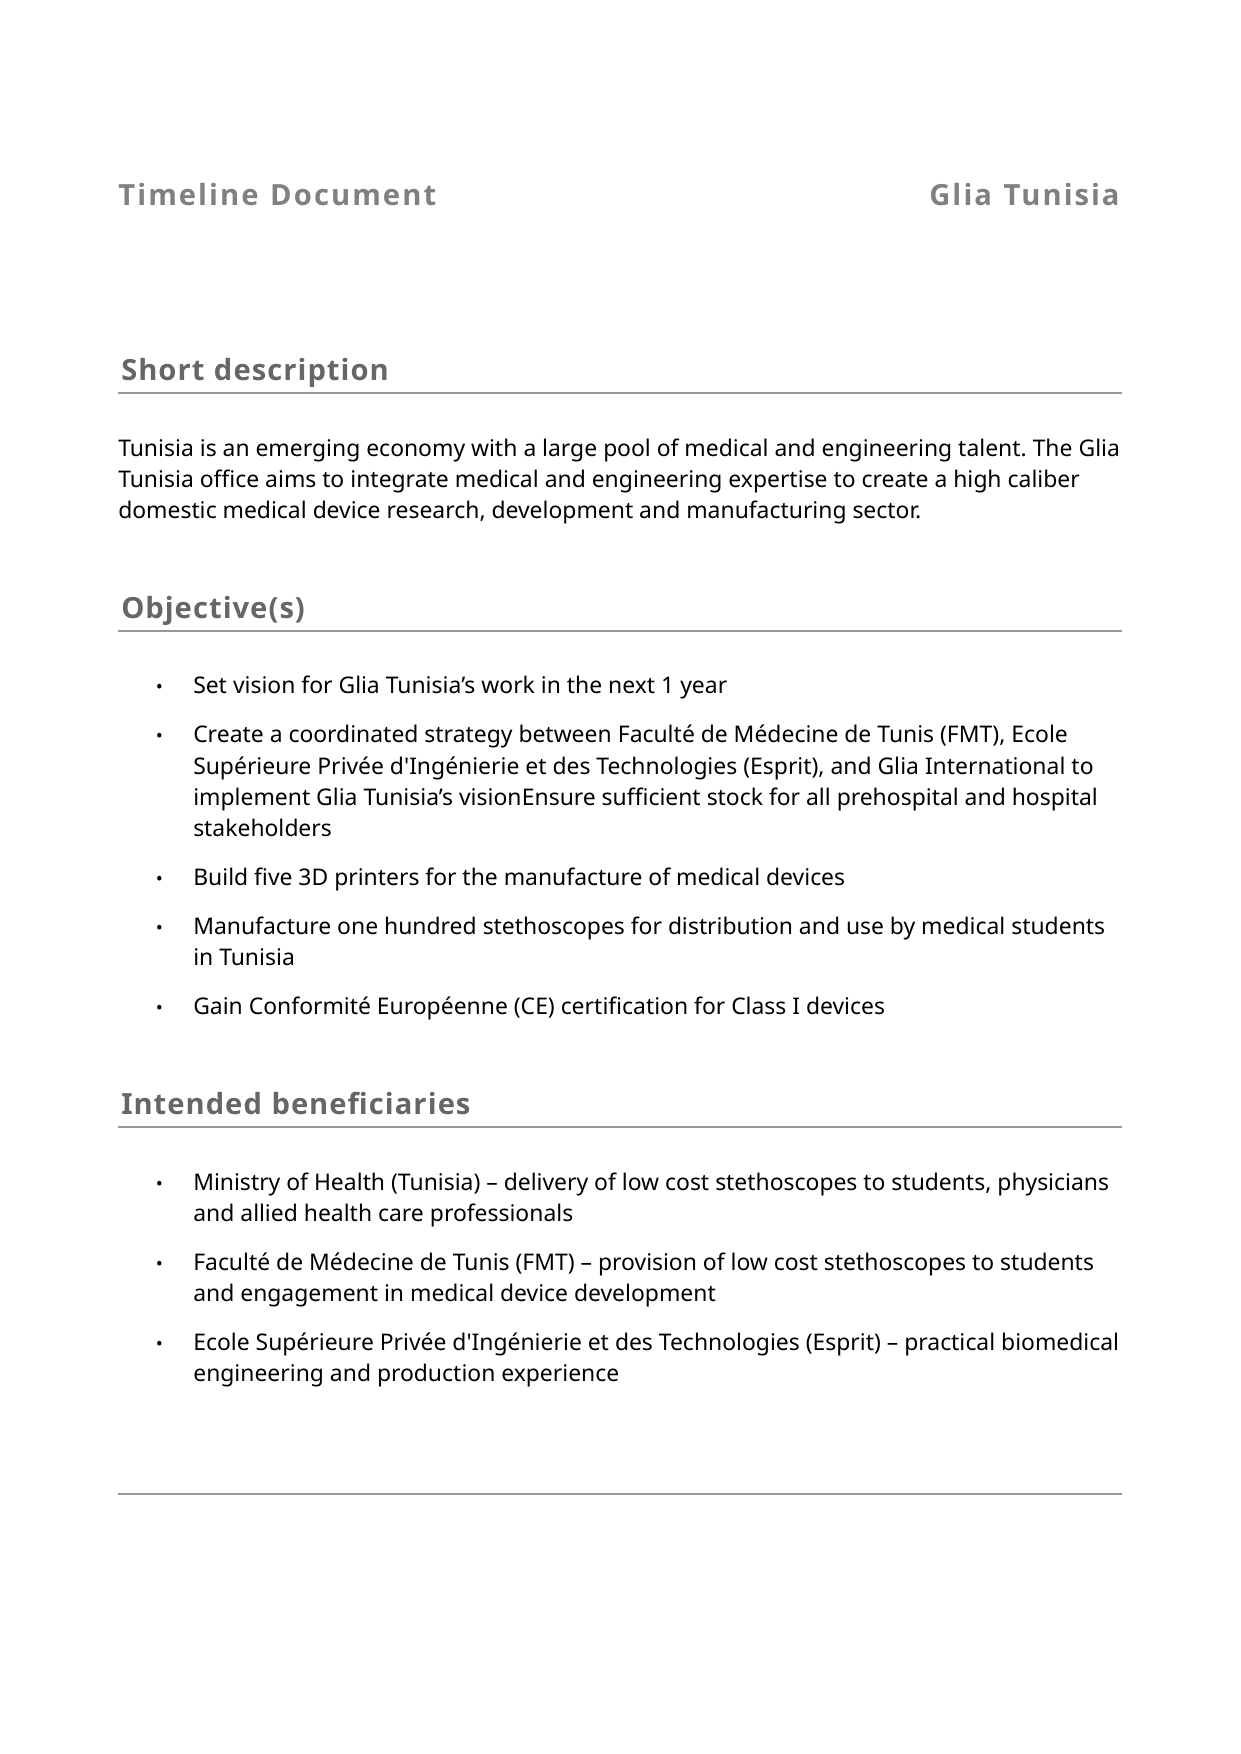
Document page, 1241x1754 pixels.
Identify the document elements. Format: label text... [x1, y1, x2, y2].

subtitle Intended beneficiaries [118, 1081, 1122, 1126]
list Create a coordinated strategy between Faculté de Médecine de Tunis (FMT), Ecole Supérieure Privée d'Ingénierie et des Technologies (Esprit), and Glia International to implement Glia Tunisia’s visionEnsure sufficient stock for all prehospital and hospital stakeholders [156, 718, 1122, 843]
list Gain Conformité Européenne (CE) certification for Class I devices [156, 990, 1122, 1021]
list Faculté de Médecine de Tunis (FMT) – provision of low cost stethoscopes to students and engagement in medical device development [156, 1246, 1122, 1308]
subtitle Short description [118, 346, 1122, 392]
subtitle Objective(s) [118, 584, 1122, 630]
list Build five 3D printers for the manufacture of medical devices [156, 861, 1122, 892]
list Ministry of Health (Tunisia) – delivery of low cost stethoscopes to students, physicians and allied health care professionals [156, 1166, 1122, 1228]
text Tunisia is an emerging economy with a large pool of medical and engineering talent. The Glia Tunisia office aims to integrate medical and engineering expertise to create a high caliber domestic medical device research, development and manufacturing sector. [118, 431, 1122, 525]
list Ecole Supérieure Privée d'Ingénierie et des Technologies (Esprit) – practical biomedical engineering and production experience [156, 1326, 1122, 1388]
list Set vision for Glia Tunisia’s work in the next 1 year [156, 669, 1122, 701]
list Manufacture one hundred stethoscopes for distribution and use by medical students in Tunisia [156, 910, 1122, 972]
